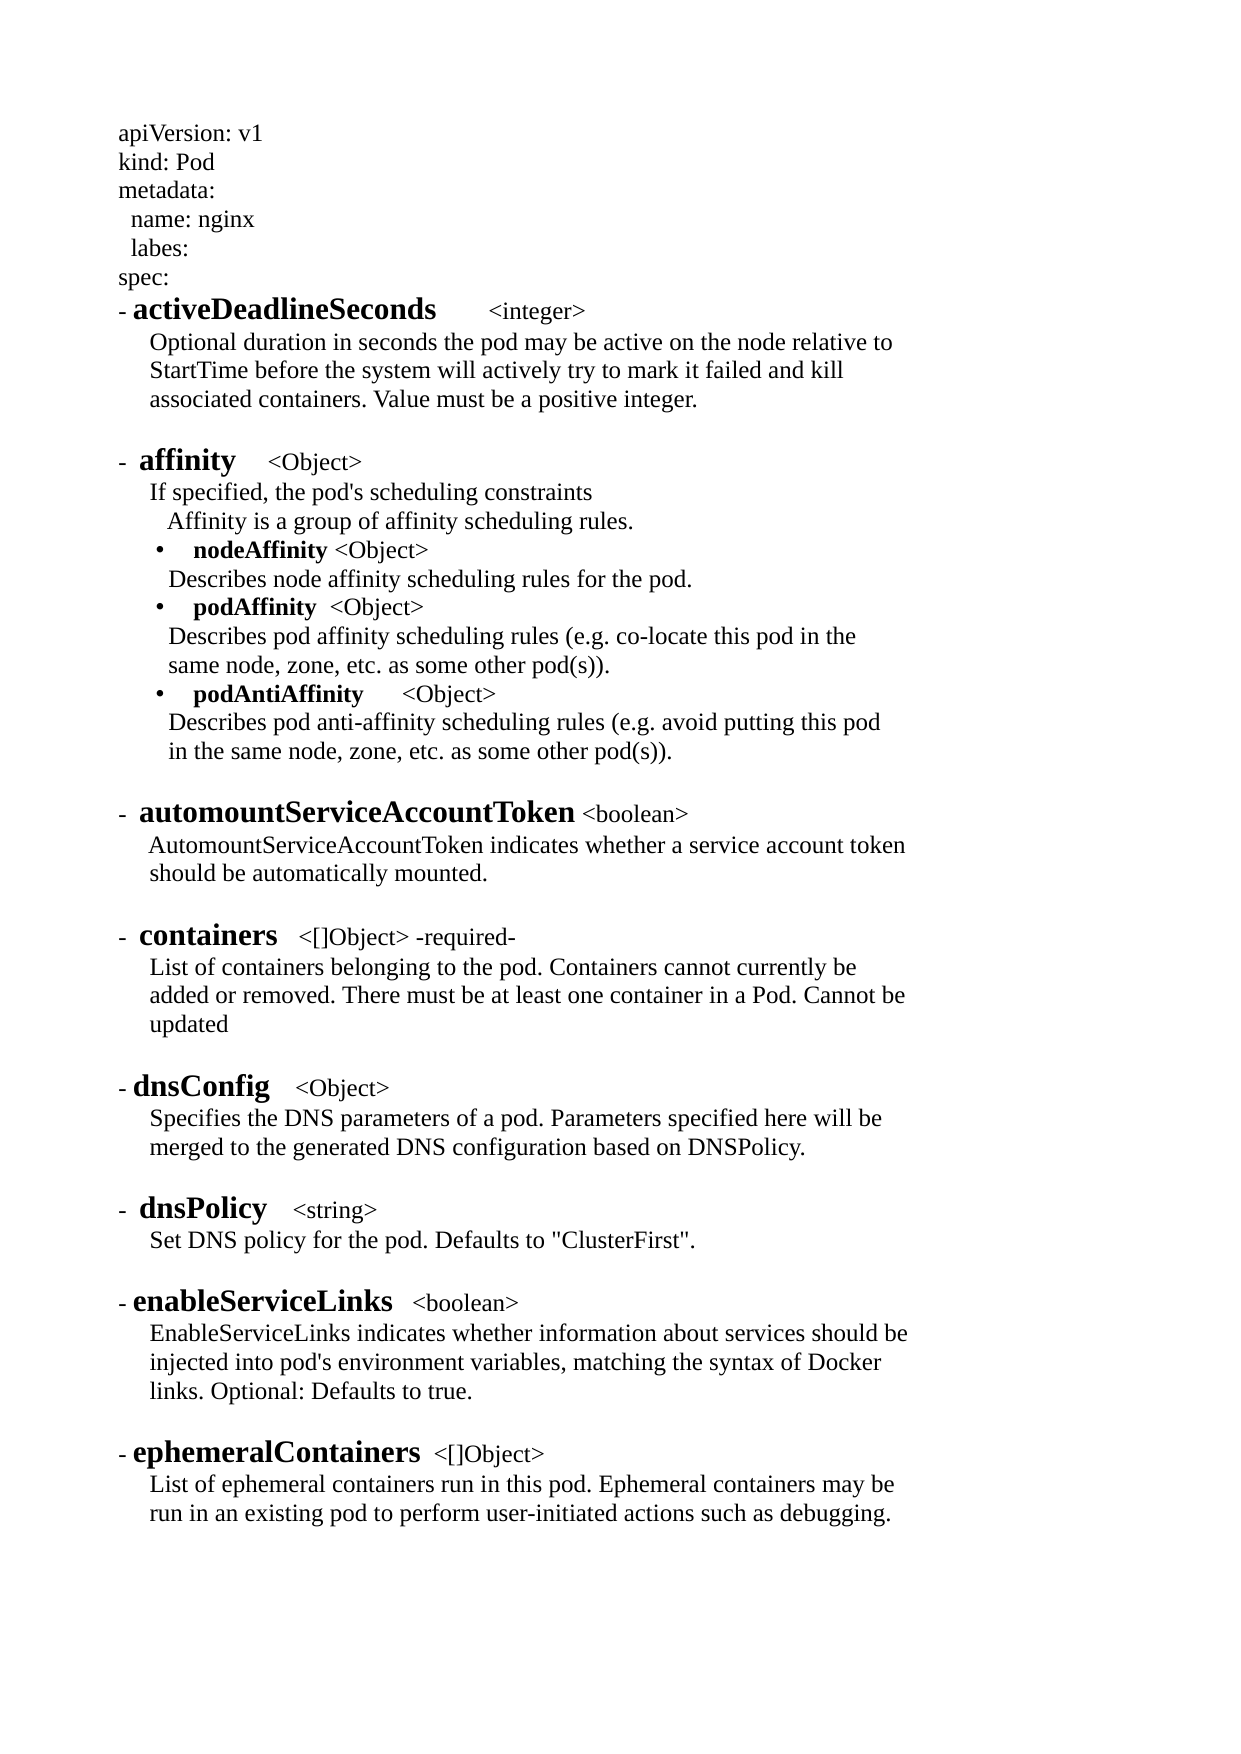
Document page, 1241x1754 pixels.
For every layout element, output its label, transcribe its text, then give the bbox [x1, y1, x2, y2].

text in the same node, zone, etc. as some other pod(s)). [118, 736, 1122, 765]
text name: nginx [118, 204, 1122, 233]
text updated [118, 1009, 1122, 1038]
text added or removed. There must be at least one container in a Pod. Cannot be [118, 981, 1122, 1009]
list podAffinity <Object> [156, 592, 1122, 621]
list nodeAffinity <Object> [156, 535, 1122, 564]
text Describes node affinity scheduling rules for the pod. [118, 564, 1122, 592]
text - affinity <Object> [118, 442, 1122, 477]
text StartTime before the system will actively try to mark it failed and kill [118, 355, 1122, 384]
text merged to the generated DNS configuration based on DNSPolicy. [118, 1132, 1122, 1160]
text should be automatically mounted. [118, 858, 1122, 887]
text - dnsConfig <Object> [118, 1067, 1122, 1103]
text links. Optional: Defaults to true. [118, 1376, 1122, 1405]
text - dnsPolicy <string> [118, 1189, 1122, 1225]
text spec: [118, 262, 1122, 291]
text kind: Pod [118, 147, 1122, 176]
text EnableServiceLinks indicates whether information about services should be [118, 1318, 1122, 1347]
text apiVersion: v1 [118, 118, 1122, 147]
text Optional duration in seconds the pod may be active on the node relative to [118, 327, 1122, 355]
text If specified, the pod's scheduling constraints [118, 477, 1122, 506]
text - ephemeralContainers <[]Object> [118, 1433, 1122, 1469]
text Describes pod affinity scheduling rules (e.g. co-locate this pod in the [118, 621, 1122, 650]
text associated containers. Value must be a positive integer. [118, 384, 1122, 413]
text - automountServiceAccountToken <boolean> [118, 794, 1122, 830]
text labes: [118, 233, 1122, 262]
text same node, zone, etc. as some other pod(s)). [118, 650, 1122, 679]
text - enableServiceLinks <boolean> [118, 1282, 1122, 1318]
text AutomountServiceAccountToken indicates whether a service account token [118, 830, 1122, 858]
text - activeDeadlineSeconds <integer> [118, 291, 1122, 327]
text run in an existing pod to perform user-initiated actions such as debugging. [118, 1498, 1122, 1527]
text List of containers belonging to the pod. Containers cannot currently be [118, 952, 1122, 981]
text Set DNS policy for the pod. Defaults to "ClusterFirst". [118, 1225, 1122, 1254]
list podAntiAffinity <Object> [156, 679, 1122, 707]
text Affinity is a group of affinity scheduling rules. [118, 506, 1122, 535]
text injected into pod's environment variables, matching the syntax of Docker [118, 1347, 1122, 1376]
text metadata: [118, 176, 1122, 204]
text Describes pod anti-affinity scheduling rules (e.g. avoid putting this pod [118, 707, 1122, 736]
text - containers <[]Object> -required- [118, 916, 1122, 952]
text List of ephemeral containers run in this pod. Ephemeral containers may be [118, 1469, 1122, 1498]
text Specifies the DNS parameters of a pod. Parameters specified here will be [118, 1103, 1122, 1132]
